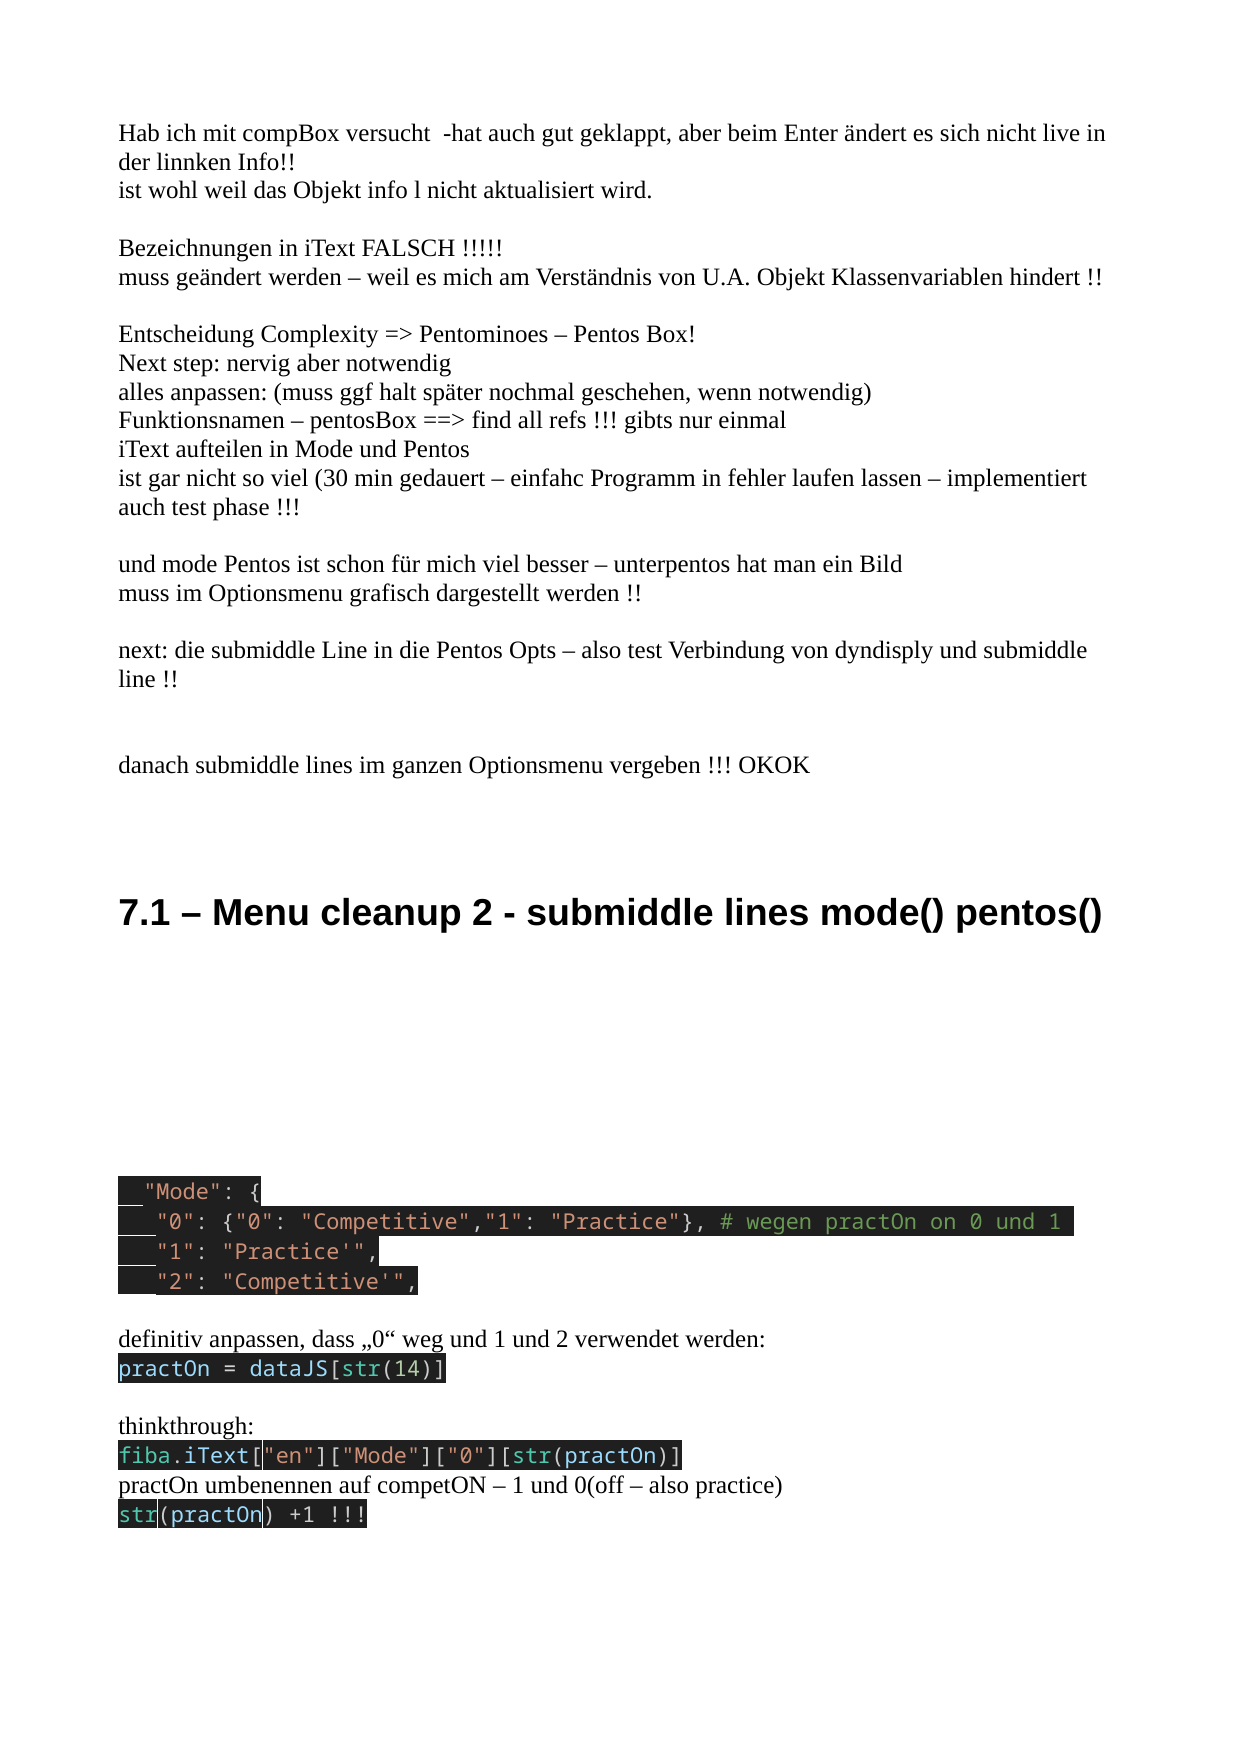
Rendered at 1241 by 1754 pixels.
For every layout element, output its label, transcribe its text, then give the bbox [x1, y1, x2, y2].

text next: die submiddle Line in die Pentos Opts – also test Verbindung von dyndisply und submiddle line !! [118, 636, 1122, 693]
text ist wohl weil das Objekt info l nicht aktualisiert wird. [118, 176, 1122, 204]
text str(practOn) +1 !!! [118, 1499, 1122, 1528]
text practOn = dataJS[str(14)] [118, 1353, 1122, 1383]
text iText aufteilen in Mode und Pentos [118, 434, 1122, 463]
text thinkthrough: [118, 1411, 1122, 1440]
text muss geändert werden – weil es mich am Verständnis von U.A. Objekt Klassenvariablen hindert !! [118, 262, 1122, 291]
subtitle 7.1 – Menu cleanup 2 - submiddle lines mode() pentos() [118, 891, 1122, 934]
text "1": "Practice'", [118, 1236, 1122, 1266]
text Hab ich mit compBox versucht -hat auch gut geklappt, aber beim Enter ändert es sich nicht live in der linnken Info!! [118, 118, 1122, 176]
text Bezeichnungen in iText FALSCH !!!!! [118, 233, 1122, 262]
text definitiv anpassen, dass „0“ weg und 1 und 2 verwendet werden: [118, 1324, 1122, 1353]
text Next step: nervig aber notwendig [118, 348, 1122, 377]
text "Mode": { [118, 1176, 1122, 1206]
text fiba.iText["en"]["Mode"]["0"][str(practOn)] [118, 1440, 1122, 1470]
text alles anpassen: (muss ggf halt später nochmal geschehen, wenn notwendig) [118, 377, 1122, 406]
text danach submiddle lines im ganzen Optionsmenu vergeben !!! OKOK [118, 751, 1122, 779]
text Entscheidung Complexity => Pentominoes – Pentos Box! [118, 319, 1122, 348]
text "0": {"0": "Competitive","1": "Practice"}, # wegen practOn on 0 und 1 [118, 1206, 1122, 1236]
text ist gar nicht so viel (30 min gedauert – einfahc Programm in fehler laufen lassen – implementiert auch test phase !!! [118, 463, 1122, 521]
text Funktionsnamen – pentosBox ==> find all refs !!! gibts nur einmal [118, 406, 1122, 434]
text practOn umbenennen auf competON – 1 und 0(off – also practice) [118, 1470, 1122, 1499]
text muss im Optionsmenu grafisch dargestellt werden !! [118, 578, 1122, 607]
text "2": "Competitive'", [118, 1266, 1122, 1295]
text und mode Pentos ist schon für mich viel besser – unterpentos hat man ein Bild [118, 549, 1122, 578]
